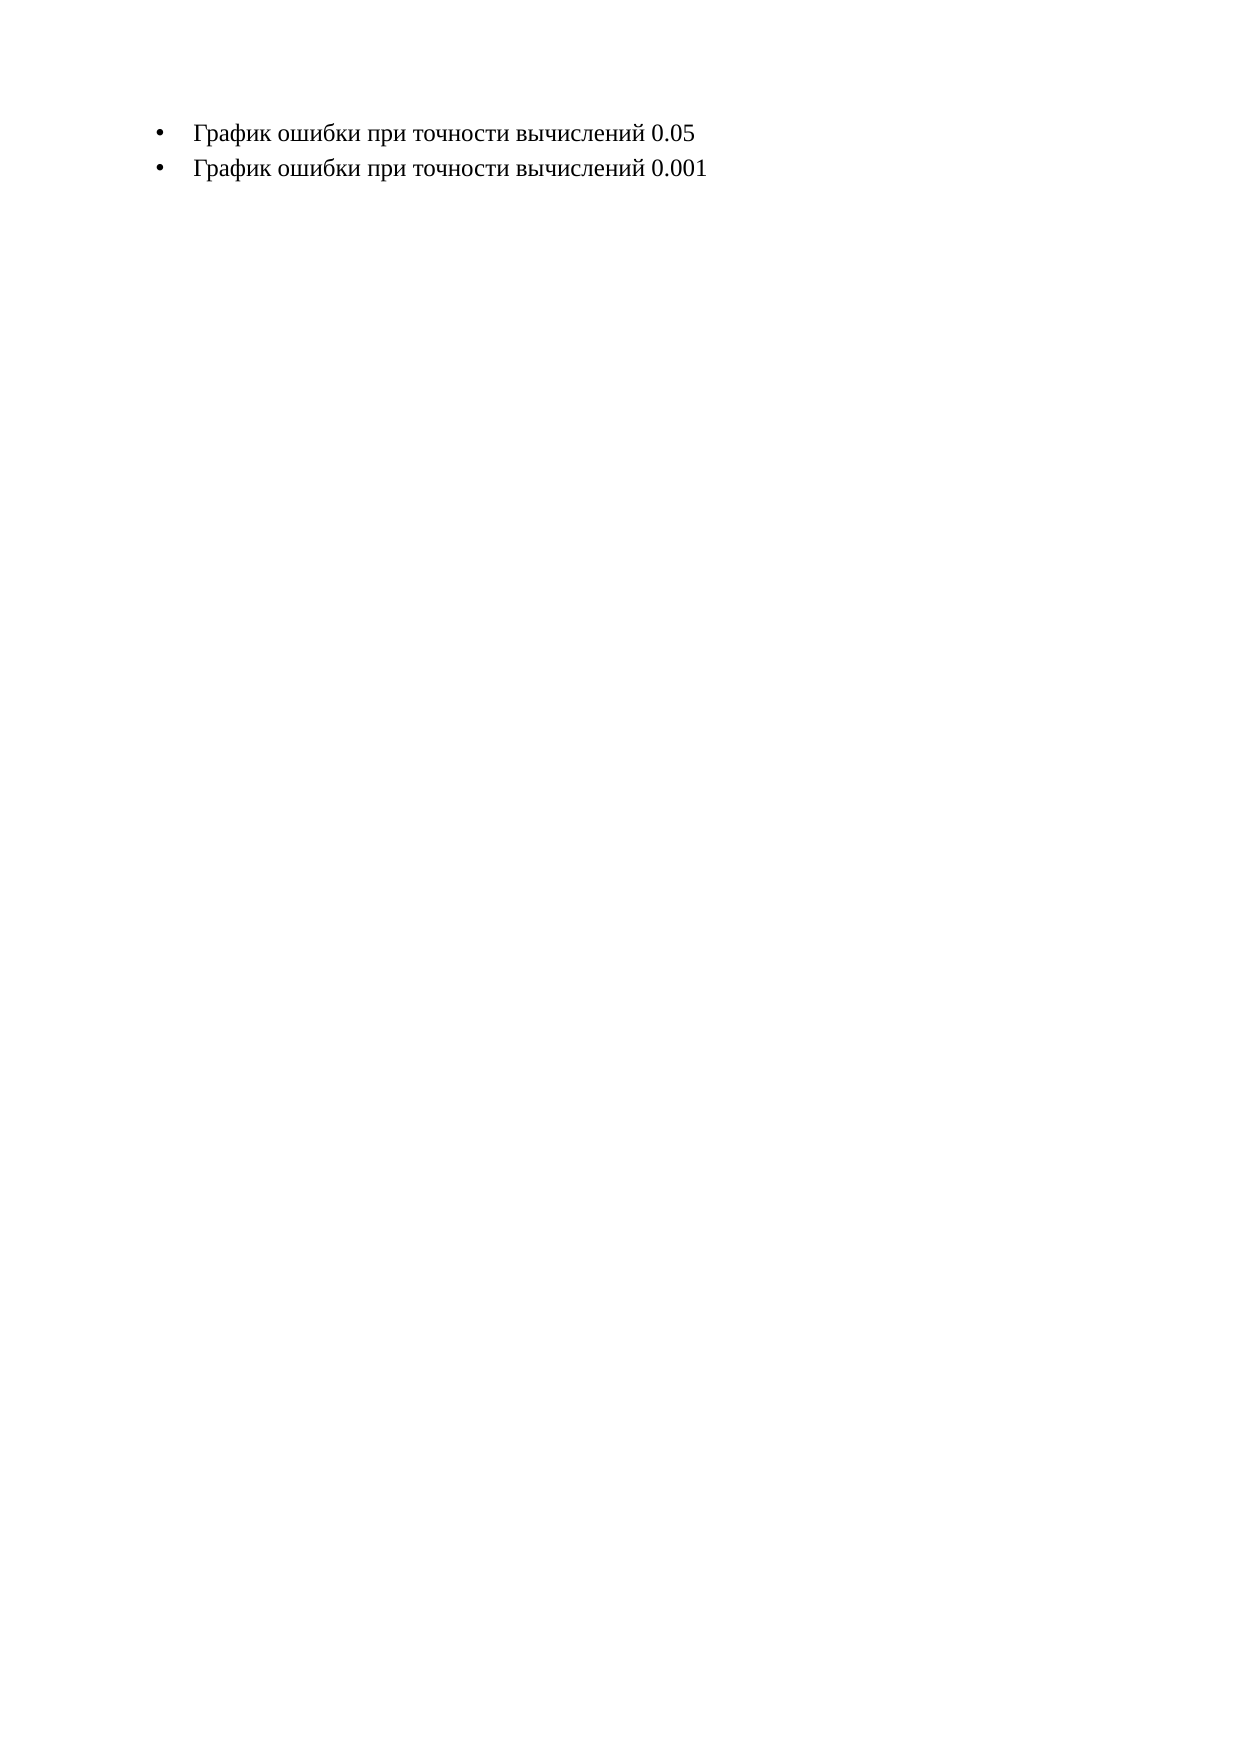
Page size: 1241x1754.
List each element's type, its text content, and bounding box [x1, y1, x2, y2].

list График ошибки при точности вычислений 0.05 [156, 118, 1122, 147]
list График ошибки при точности вычислений 0.001 [156, 153, 1122, 181]
